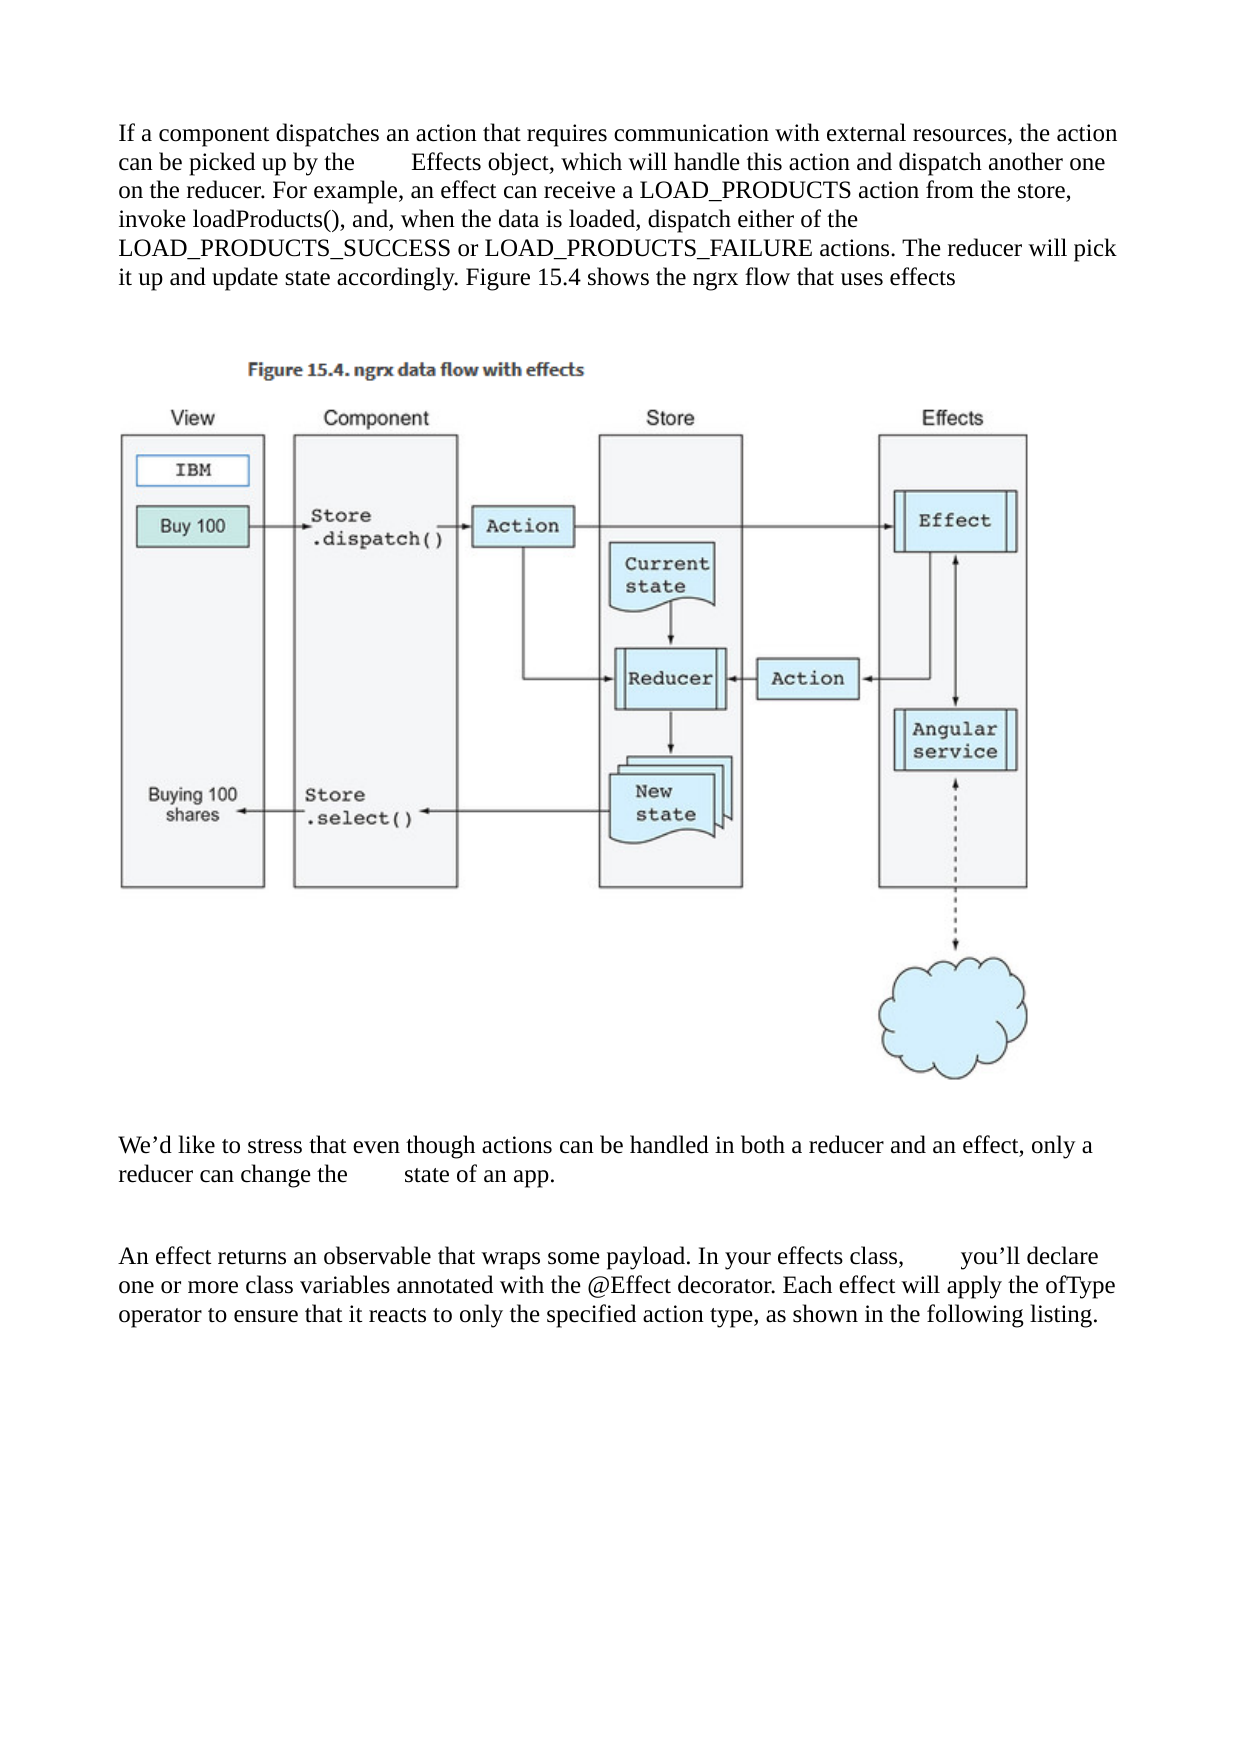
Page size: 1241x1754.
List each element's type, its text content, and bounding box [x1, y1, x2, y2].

text We’d like to stress that even though actions can be handled in both a reducer and an effect, only a reducer can change the state of an app. [118, 1130, 1122, 1188]
picture [118, 344, 1123, 1089]
text An effect returns an observable that wraps some payload. In your effects class, you’ll declare one or more class variables annotated with the @Effect decorator. Each effect will apply the ofType operator to ensure that it reacts to only the specified action type, as shown in the following listing. [118, 1241, 1122, 1328]
text If a component dispatches an action that requires communication with external resources, the action can be picked up by the Effects object, which will handle this action and dispatch another one on the reducer. For example, an effect can receive a LOAD_PRODUCTS action from the store, invoke loadProducts(), and, when the data is loaded, dispatch either of the LOAD_PRODUCTS_SUCCESS or LOAD_PRODUCTS_FAILURE actions. The reducer will pick it up and update state accordingly. Figure 15.4 shows the ngrx flow that uses effects [118, 118, 1122, 291]
